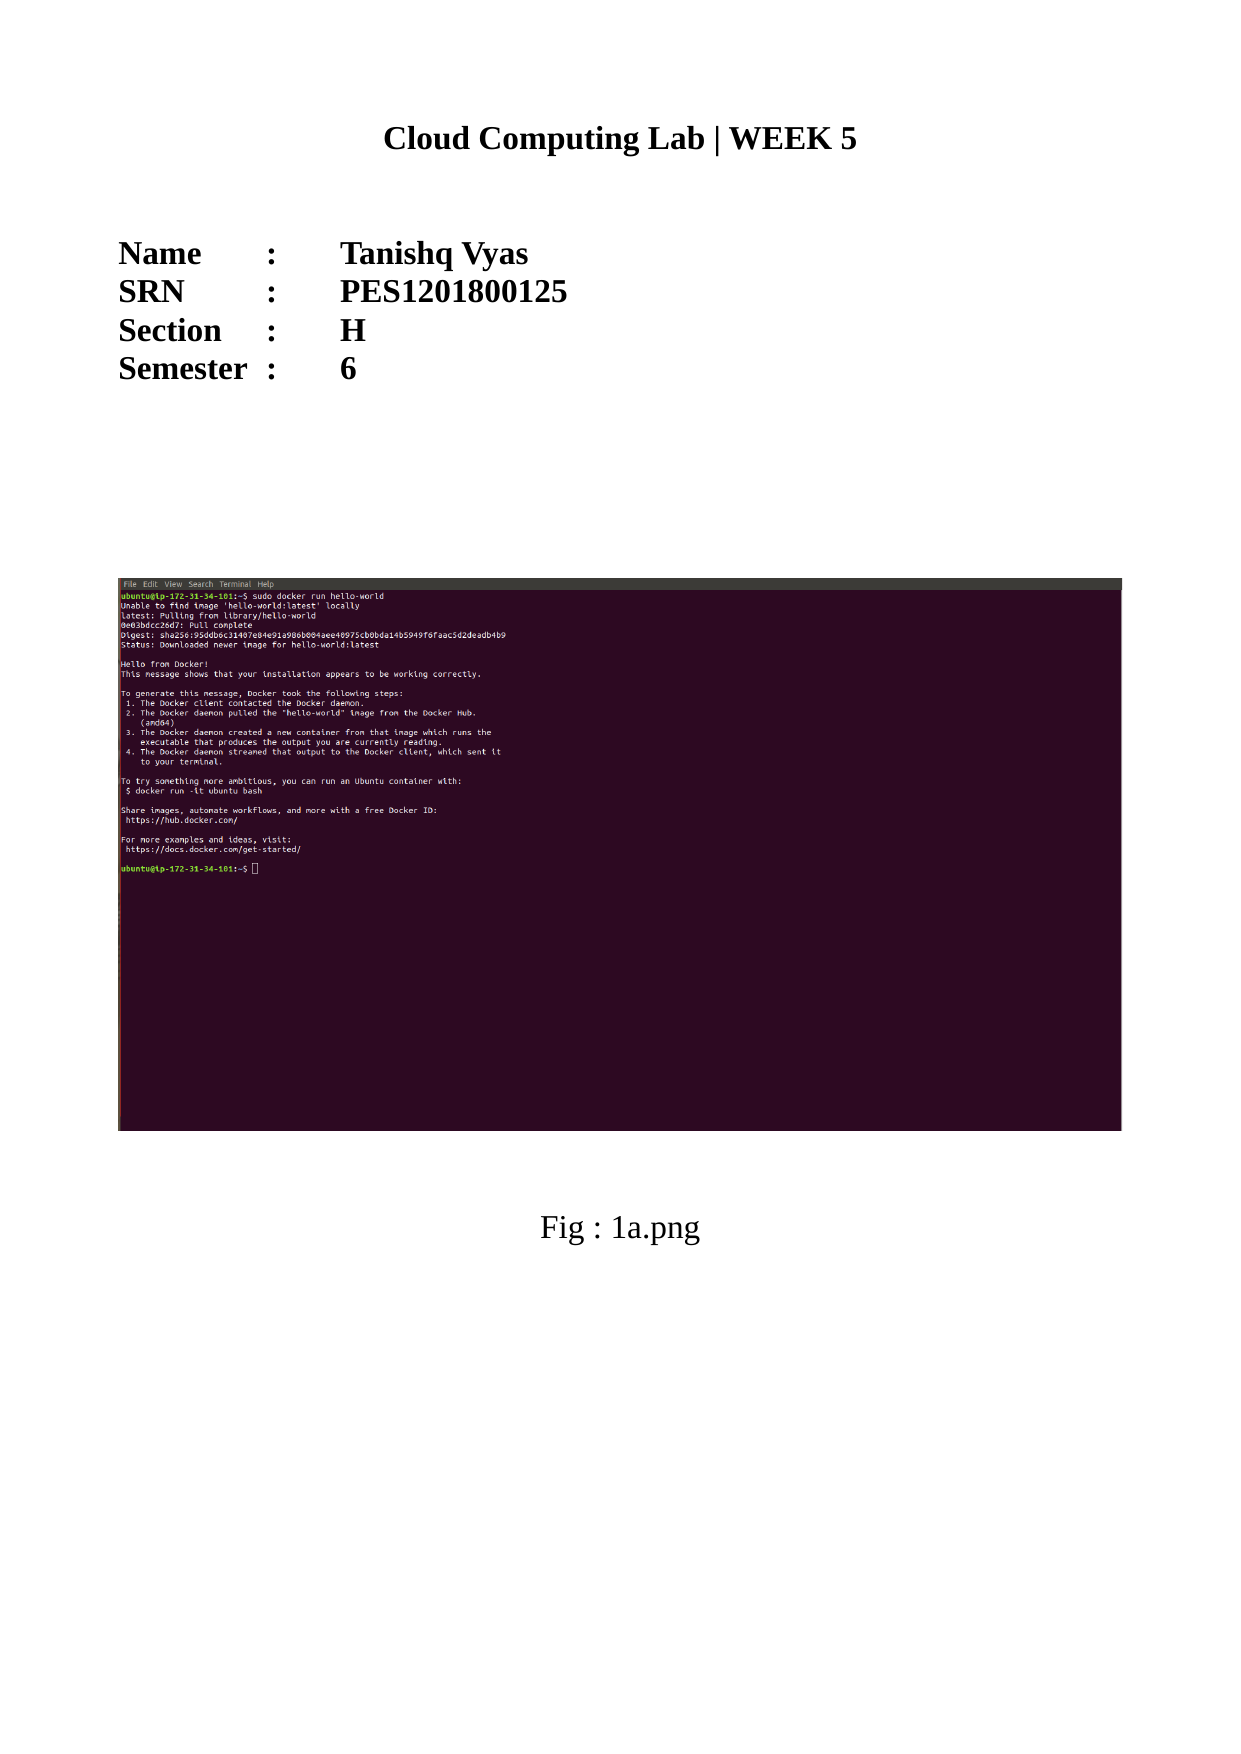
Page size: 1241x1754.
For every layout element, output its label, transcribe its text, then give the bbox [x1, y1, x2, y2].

text Fig : 1a.png [118, 1208, 1122, 1246]
text Cloud Computing Lab | WEEK 5 [118, 118, 1122, 156]
text Section : H [118, 310, 1122, 348]
text Name : Tanishq Vyas [118, 233, 1122, 271]
text SRN : PES1201800125 [118, 271, 1122, 310]
picture [118, 578, 1123, 1131]
text Semester : 6 [118, 348, 1122, 386]
